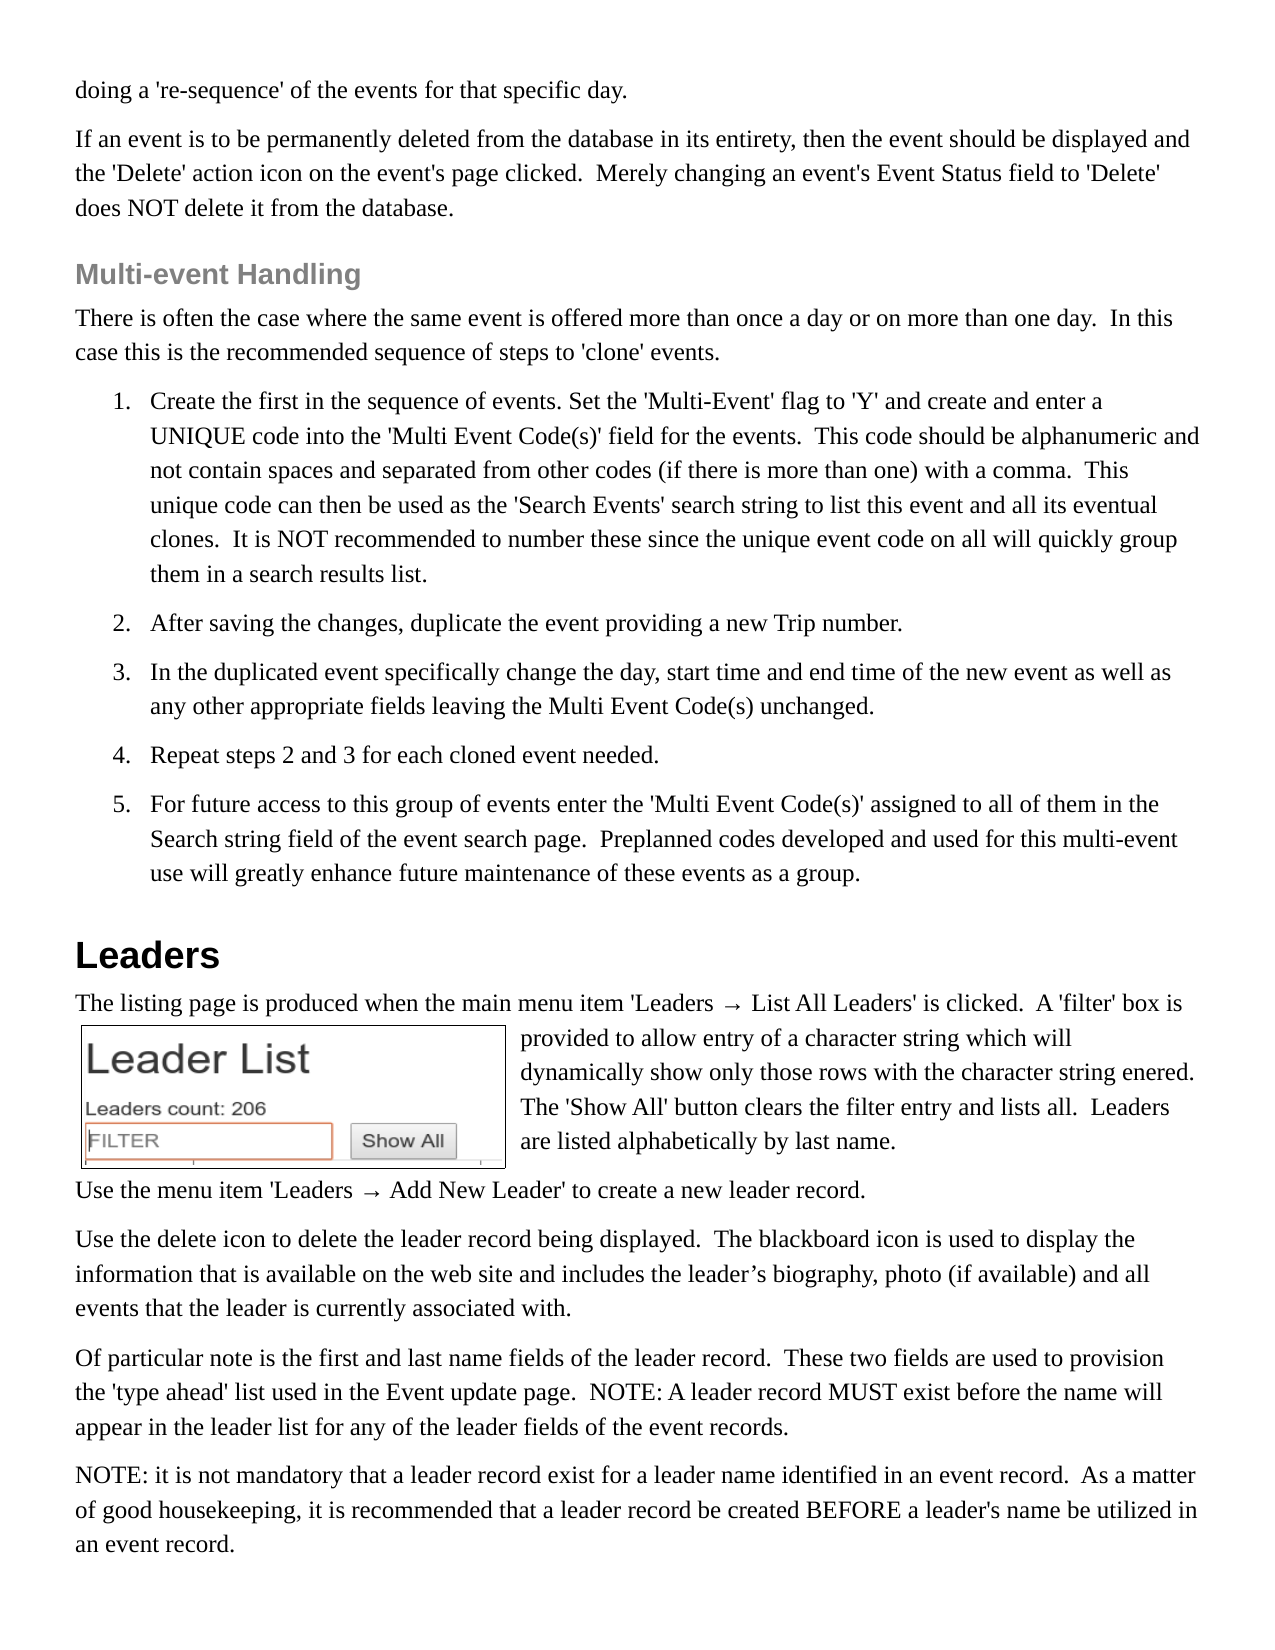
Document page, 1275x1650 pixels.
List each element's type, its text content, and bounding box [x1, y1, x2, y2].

text NOTE: it is not mandatory that a leader record exist for a leader name identified in an event record. As a matter of good housekeeping, it is recommended that a leader record be created BEFORE a leader's name be utilized in an event record. [75, 1461, 1200, 1558]
text The listing page is produced when the main menu item 'Leaders → List All Leaders' is clicked. A 'filter' box is provided to allow entry of a character string which will dynamically show only those rows with the character string enered. The 'Show All' button clears the filter entry and lists all. Leaders are listed alphabetically by last name. [75, 988, 1200, 1155]
list Repeat steps 2 and 3 for each cloned event needed. [112, 740, 1200, 769]
picture [84, 1028, 502, 1165]
list Create the first in the sequence of events. Set the 'Multi-Event' flag to 'Y' and create and enter a UNIQUE code into the 'Multi Event Code(s)' field for the events. This code should be alphanumeric and not contain spaces and separated from other codes (if there is more than one) with a comma. This unique code can then be used as the 'Search Events' search string to list this event and all its eventual clones. It is NOT recommended to number these since the unique event code on all will quickly group them in a search results list. [112, 386, 1200, 587]
text [82, 1026, 505, 1168]
subtitle Multi-event Handling [75, 257, 1200, 290]
text Use the menu item 'Leaders → Add New Leader' to create a new leader record. [75, 1176, 1200, 1204]
subtitle Leaders [75, 932, 1200, 976]
text There is often the case where the same event is offered more than once a day or on more than one day. In this case this is the recommended sequence of steps to 'clone' events. [75, 303, 1200, 366]
text Of particular note is the first and last name fields of the leader record. These two fields are used to provision the 'type ahead' list used in the Event update page. NOTE: A leader record MUST exist before the name will appear in the leader list for any of the leader fields of the event records. [75, 1343, 1200, 1440]
list For future access to this group of events enter the 'Multi Event Code(s)' assigned to all of them in the Search string field of the event search page. Preplanned codes developed and used for this multi-event use will greatly enhance future maintenance of these events as a group. [112, 789, 1200, 887]
text doing a 're-sequence' of the events for that specific day. [75, 75, 1200, 104]
text If an event is to be permanently deleted from the database in its entirety, then the event should be displayed and the 'Delete' action icon on the event's page clicked. Merely changing an event's Event Status field to 'Delete' does NOT delete it from the database. [75, 124, 1200, 222]
list In the duplicated event specifically change the day, start time and end time of the new event as well as any other appropriate fields leaving the Multi Event Code(s) unchanged. [112, 657, 1200, 720]
list After saving the changes, duplicate the event providing a new Trip number. [112, 608, 1200, 636]
text Use the delete icon to delete the leader record being displayed. The blackboard icon is used to display the information that is available on the web site and includes the leader’s biography, photo (if available) and all events that the leader is currently associated with. [75, 1224, 1200, 1322]
